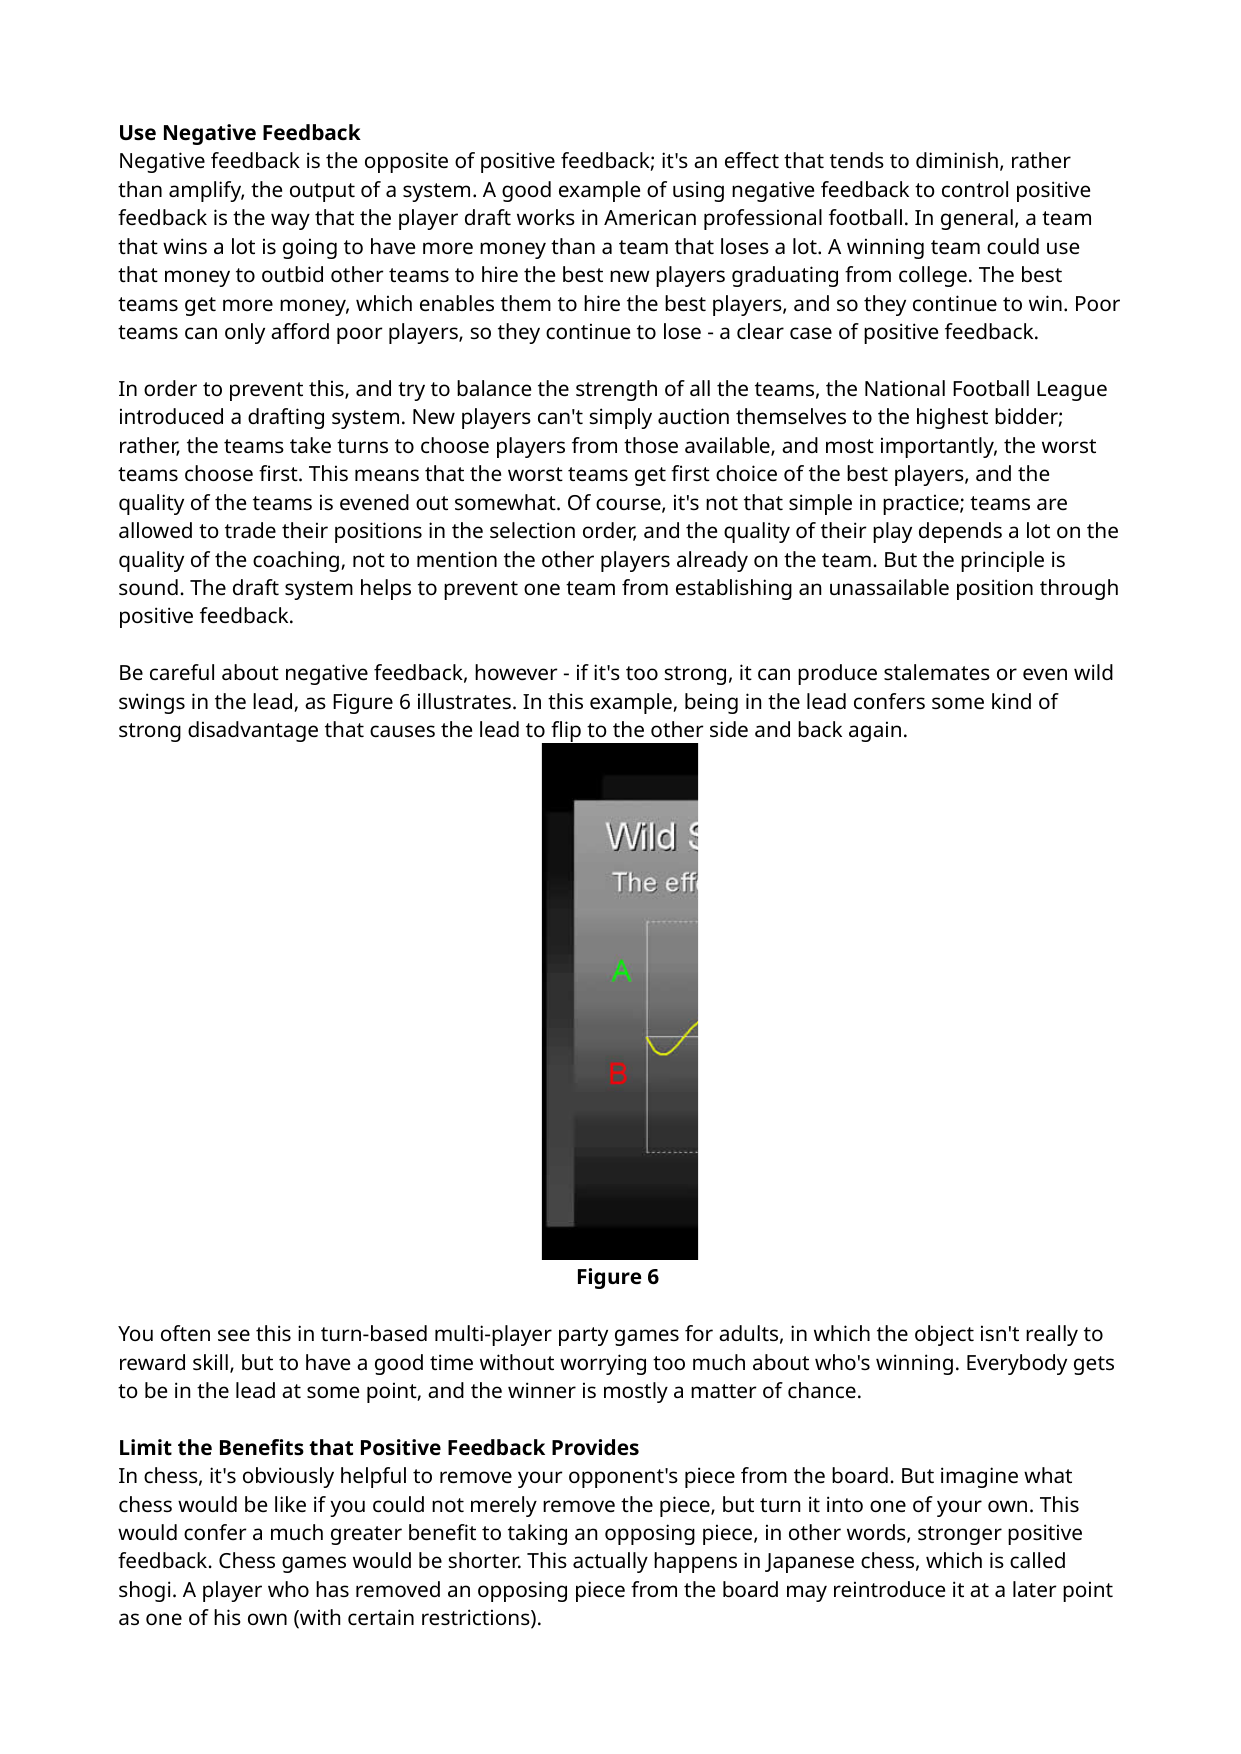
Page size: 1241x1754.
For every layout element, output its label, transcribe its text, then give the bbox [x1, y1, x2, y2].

text You often see this in turn-based multi-player party games for adults, in which the object isn't really to reward skill, but to have a good time without worrying too much about who's winning. Everybody gets to be in the lead at some point, and the winner is mostly a matter of chance. Limit the Benefits that Positive Feedback Provides In chess, it's obviously helpful to remove your opponent's piece from the board. But imagine what chess would be like if you could not merely remove the piece, but turn it into one of your own. This would confer a much greater benefit to taking an opposing piece, in other words, stronger positive feedback. Chess games would be shorter. This actually happens in Japanese chess, which is called shogi. A player who has removed an opposing piece from the board may reintroduce it at a later point as one of his own (with certain restrictions). [118, 1291, 1122, 1632]
text Use Negative Feedback Negative feedback is the opposite of positive feedback; it's an effect that tends to diminish, rather than amplify, the output of a system. A good example of using negative feedback to control positive feedback is the way that the player draft works in American professional football. In general, a team that wins a lot is going to have more money than a team that loses a lot. A winning team could use that money to outbid other teams to hire the best new players graduating from college. The best teams get more money, which enables them to hire the best players, and so they continue to win. Poor teams can only afford poor players, so they continue to lose - a clear case of positive feedback. In order to prevent this, and try to balance the strength of all the teams, the National Football League introduced a drafting system. New players can't simply auction themselves to the highest bidder; rather, the teams take turns to choose players from those available, and most importantly, the worst teams choose first. This means that the worst teams get first choice of the best players, and the quality of the teams is evened out somewhat. Of course, it's not that simple in practice; teams are allowed to trade their positions in the selection order, and the quality of their play depends a lot on the quality of the coaching, not to mention the other players already on the team. But the principle is sound. The draft system helps to prevent one team from establishing an unassailable position through positive feedback. Be careful about negative feedback, however - if it's too strong, it can produce stalemates or even wild swings in the lead, as Figure 6 illustrates. In this example, being in the lead confers some kind of strong disadvantage that causes the lead to flip to the other side and back again. [118, 118, 1122, 744]
picture [541, 743, 699, 1260]
table_cell Figure 6 [542, 1260, 698, 1291]
